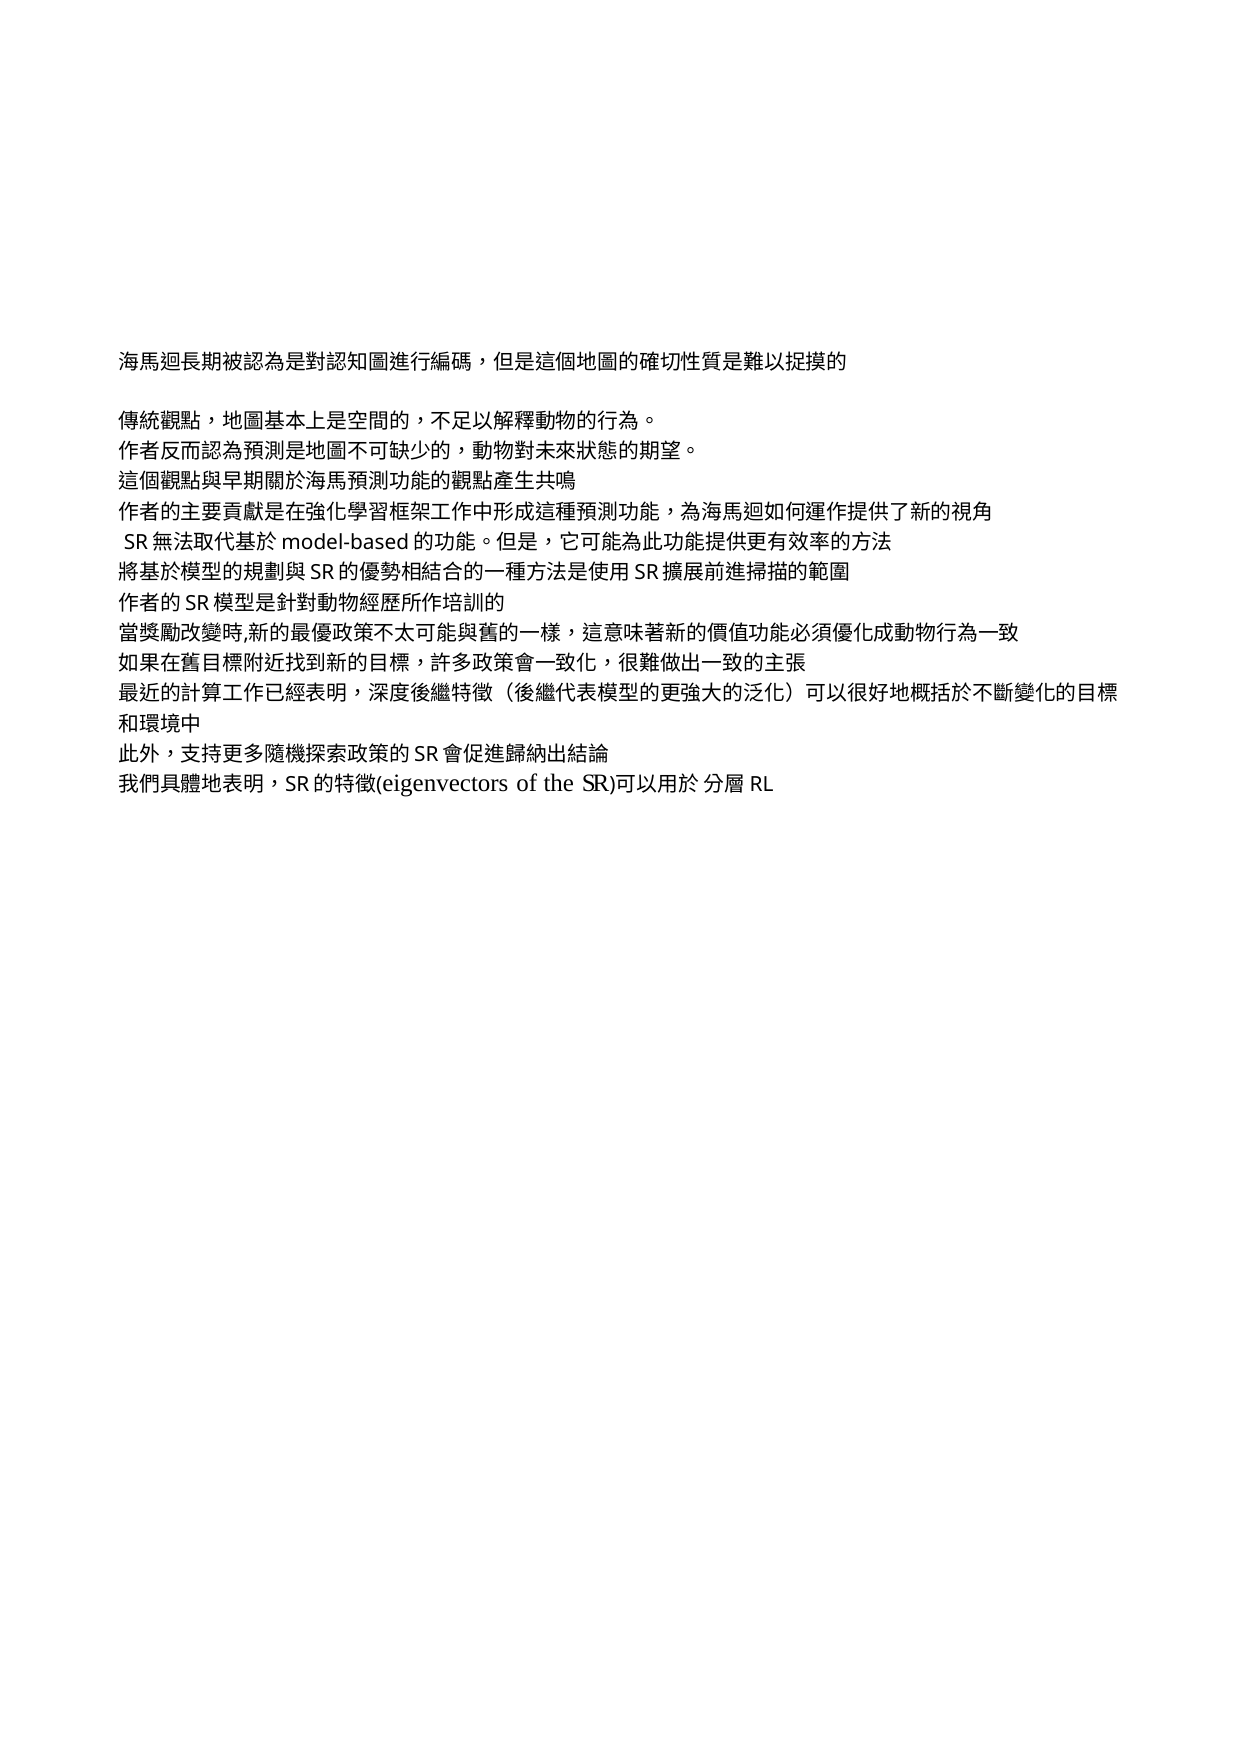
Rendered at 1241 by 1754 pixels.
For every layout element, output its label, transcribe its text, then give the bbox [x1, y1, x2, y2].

text SR無法取代基於model-based的功能。但是，它可能為此功能提供更有效率的方法 [118, 525, 1122, 555]
text 作者反而認為預測是地圖不可缺少的，動物對未來狀態的期望。 [118, 434, 1122, 465]
text 如果在舊目標附近找到新的目標，許多政策會一致化，很難做出一致的主張 [118, 646, 1122, 677]
text 作者的SR模型是針對動物經歷所作培訓的 [118, 586, 1122, 616]
text 當獎勵改變時,新的最優政策不太可能與舊的一樣，這意味著新的價值功能必須優化成動物行為一致 [118, 616, 1122, 646]
text 這個觀點與早期關於海馬預測功能的觀點產生共鳴 [118, 465, 1122, 495]
text 作者的主要貢獻是在強化學習框架工作中形成這種預測功能，​​為海馬迴如何運作提供了新的視角 [118, 495, 1122, 525]
text 我們具體地表明，SR的特徵(eigenvectors of the SR)可以用於 分層RL [118, 767, 1122, 798]
text 最近的計算工作已經表明，深度後繼特徵（後繼代表模型的更強大的泛化）可以很好地概括於不斷變化的目標和環境中 [118, 677, 1122, 737]
text 海馬迴長期被認為是對認知圖進行編碼，但是這個地圖的確切性質是難以捉摸的 [118, 346, 1122, 376]
text 傳統觀點，地圖基本上是空間的，不足以解釋動物的行為。 [118, 404, 1122, 434]
text 將基於模型的規劃與SR的優勢相結合的一種方法是使用SR擴展前進掃描的範圍 [118, 555, 1122, 586]
text 此外，支持更多隨機探索政策的SR會促進歸納出結論 [118, 737, 1122, 767]
